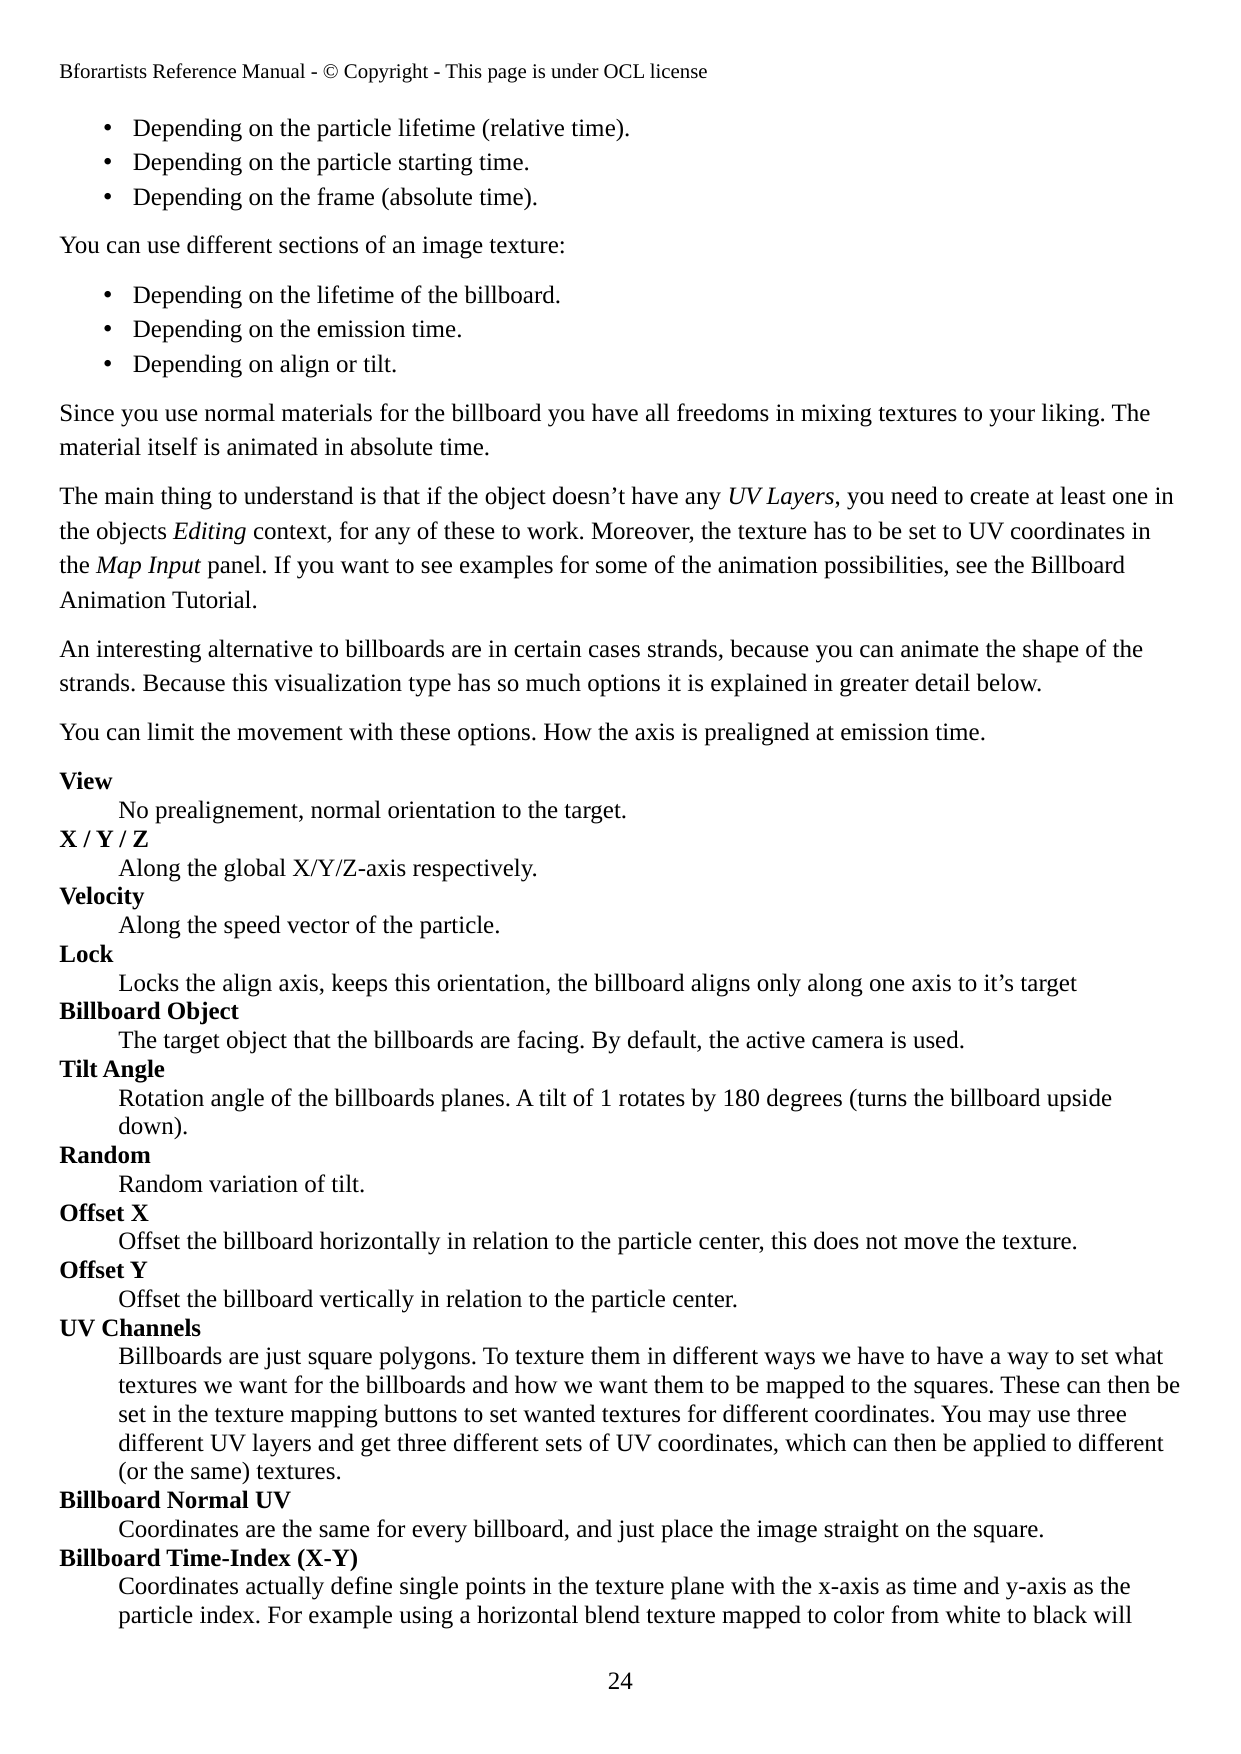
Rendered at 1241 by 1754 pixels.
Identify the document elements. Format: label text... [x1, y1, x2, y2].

list No prealignement, normal orientation to the target. [118, 795, 1181, 824]
subtitle Billboard Object [59, 996, 1181, 1025]
list Coordinates actually define single points in the texture plane with the x-axis as time and y-axis as the particle index. For example using a horizontal blend texture mapped to color from white to black will [118, 1571, 1181, 1629]
text You can use different sections of an image texture: [59, 231, 1181, 259]
subtitle Offset Y [59, 1255, 1181, 1284]
list Depending on align or tilt. [103, 349, 1181, 377]
text The main thing to understand is that if the object doesn’t have any UV Layers, you need to create at least one in the objects Editing context, for any of these to work. Moreover, the texture has to be set to UV coordinates in the Map Input panel. If you want to see examples for some of the animation possibilities, see the Billboard Animation Tutorial. [59, 481, 1181, 613]
list Offset the billboard vertically in relation to the particle center. [118, 1284, 1181, 1313]
list Rotation angle of the billboards planes. A tilt of 1 rotates by 180 degrees (turns the billboard upside down). [118, 1083, 1181, 1140]
list Along the speed vector of the particle. [118, 910, 1181, 939]
subtitle View [59, 766, 1181, 795]
subtitle Lock [59, 939, 1181, 968]
subtitle X / Y / Z [59, 824, 1181, 853]
list Offset the billboard horizontally in relation to the particle center, this does not move the texture. [118, 1226, 1181, 1255]
text Since you use normal materials for the billboard you have all freedoms in mixing textures to your liking. The material itself is animated in absolute time. [59, 398, 1181, 461]
subtitle Random [59, 1140, 1181, 1169]
list The target object that the billboards are facing. By default, the active camera is used. [118, 1025, 1181, 1054]
list Locks the align axis, keeps this orientation, the billboard aligns only along one axis to it’s target [118, 968, 1181, 996]
subtitle Billboard Time-Index (X-Y) [59, 1543, 1181, 1571]
list Coordinates are the same for every billboard, and just place the image straight on the square. [118, 1514, 1181, 1543]
list Depending on the particle starting time. [103, 147, 1181, 176]
list Depending on the frame (absolute time). [103, 182, 1181, 210]
list Depending on the emission time. [103, 314, 1181, 343]
subtitle Velocity [59, 881, 1181, 910]
list Billboards are just square polygons. To texture them in different ways we have to have a way to set what textures we want for the billboards and how we want them to be mapped to the squares. These can then be set in the texture mapping buttons to set wanted textures for different coordinates. You may use three different UV layers and get three different sets of UV coordinates, which can then be applied to different (or the same) textures. [118, 1341, 1181, 1485]
list Depending on the particle lifetime (relative time). [103, 113, 1181, 141]
subtitle Tilt Angle [59, 1054, 1181, 1083]
subtitle UV Channels [59, 1313, 1181, 1341]
list Random variation of tilt. [118, 1169, 1181, 1198]
text An interesting alternative to billboards are in certain cases strands, because you can animate the shape of the strands. Because this visualization type has so much options it is explained in greater detail below. [59, 634, 1181, 697]
list Along the global X/Y/Z-axis respectively. [118, 853, 1181, 881]
list Depending on the lifetime of the billboard. [103, 280, 1181, 308]
subtitle Offset X [59, 1198, 1181, 1226]
text You can limit the movement with these options. How the axis is prealigned at emission time. [59, 717, 1181, 746]
subtitle Billboard Normal UV [59, 1485, 1181, 1514]
